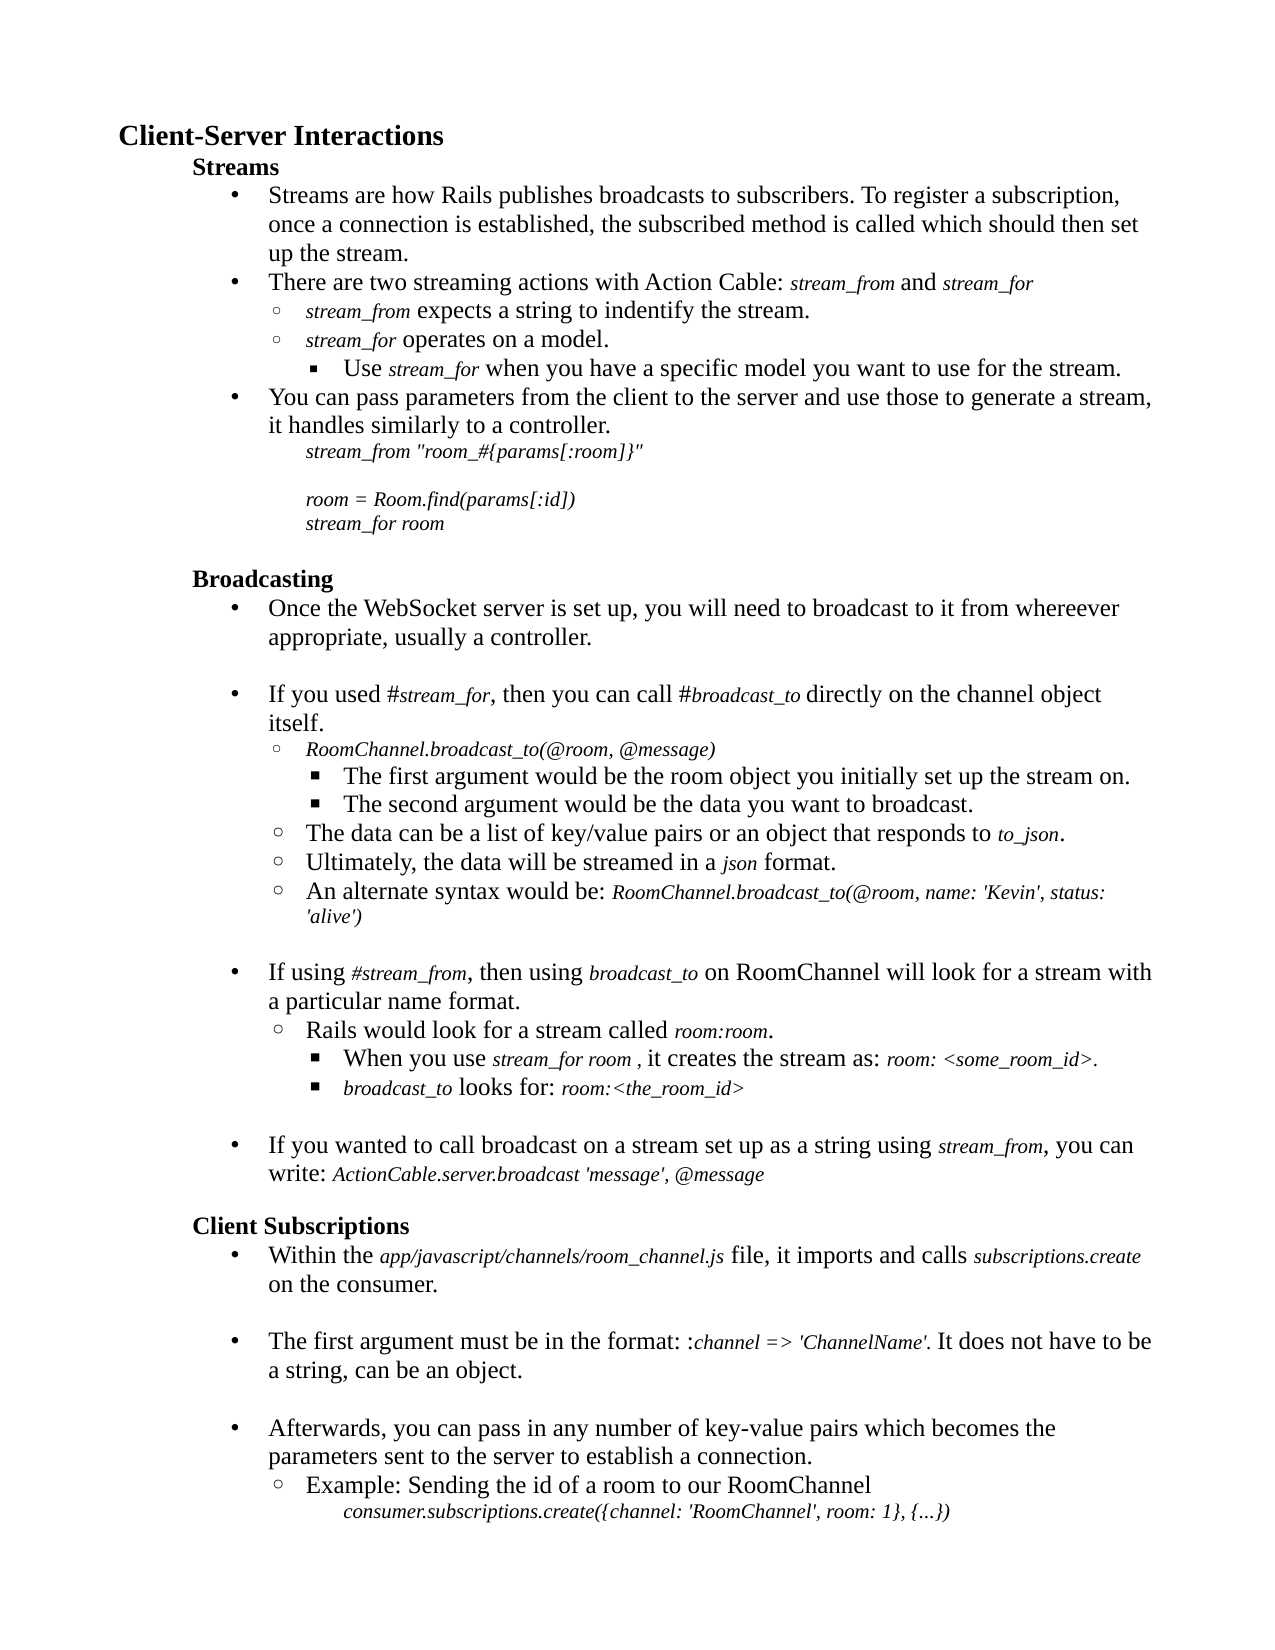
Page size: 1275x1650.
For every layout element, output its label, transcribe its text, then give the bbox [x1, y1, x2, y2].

list If you wanted to call broadcast on a stream set up as a string using stream_from, you can write: ActionCable.server.broadcast 'message', @message [231, 1130, 1157, 1187]
text Client Subscriptions [118, 1211, 1157, 1240]
list RoomChannel.broadcast_to(@room, @message) [268, 737, 1157, 761]
list stream_from "room_#{params[:room]}" [268, 439, 1157, 463]
list stream_for operates on a model. [268, 324, 1157, 353]
list Once the WebSocket server is set up, you will need to broadcast to it from whereever appropriate, usually a controller. [231, 593, 1157, 650]
list stream_for room [268, 511, 1157, 535]
list Use stream_for when you have a specific model you want to use for the stream. [306, 353, 1157, 382]
list If you used #stream_for, then you can call #broadcast_to directly on the channel object itself. [231, 679, 1157, 737]
list broadcast_to looks for: room:<the_room_id> [306, 1072, 1157, 1101]
list Ultimately, the data will be streamed in a json format. [268, 847, 1157, 876]
list stream_from expects a string to indentify the stream. [268, 295, 1157, 324]
list There are two streaming actions with Action Cable: stream_from and stream_for [231, 267, 1157, 295]
list When you use stream_for room , it creates the stream as: room: <some_room_id>. [306, 1043, 1157, 1072]
list An alternate syntax would be: RoomChannel.broadcast_to(@room, name: 'Kevin', status: 'alive') [268, 876, 1157, 928]
list room = Room.find(params[:id]) [268, 487, 1157, 511]
list The first argument would be the room object you initially set up the stream on. [306, 761, 1157, 789]
text Client-Server Interactions [118, 118, 1157, 152]
list Streams are how Rails publishes broadcasts to subscribers. To register a subscription, once a connection is established, the subscribed method is called which should then set up the stream. [231, 180, 1157, 267]
list If using #stream_from, then using broadcast_to on RoomChannel will look for a stream with a particular name format. [231, 957, 1157, 1015]
list Example: Sending the id of a room to our RoomChannel [268, 1470, 1157, 1499]
text Streams [118, 152, 1157, 180]
list Rails would look for a stream called room:room. [268, 1015, 1157, 1043]
list You can pass parameters from the client to the server and use those to generate a stream, it handles similarly to a controller. [231, 382, 1157, 439]
list Within the app/javascript/channels/room_channel.js file, it imports and calls subscriptions.create on the consumer. [231, 1240, 1157, 1298]
list The data can be a list of key/value pairs or an object that responds to to_json. [268, 818, 1157, 847]
list The second argument would be the data you want to broadcast. [306, 789, 1157, 818]
list Afterwards, you can pass in any number of key-value pairs which becomes the parameters sent to the server to establish a connection. [231, 1413, 1157, 1470]
list The first argument must be in the format: :channel => 'ChannelName'. It does not have to be a string, can be an object. [231, 1326, 1157, 1384]
list consumer.subscriptions.create({channel: 'RoomChannel', room: 1}, {...}) [306, 1499, 1157, 1523]
text Broadcasting [118, 564, 1157, 593]
